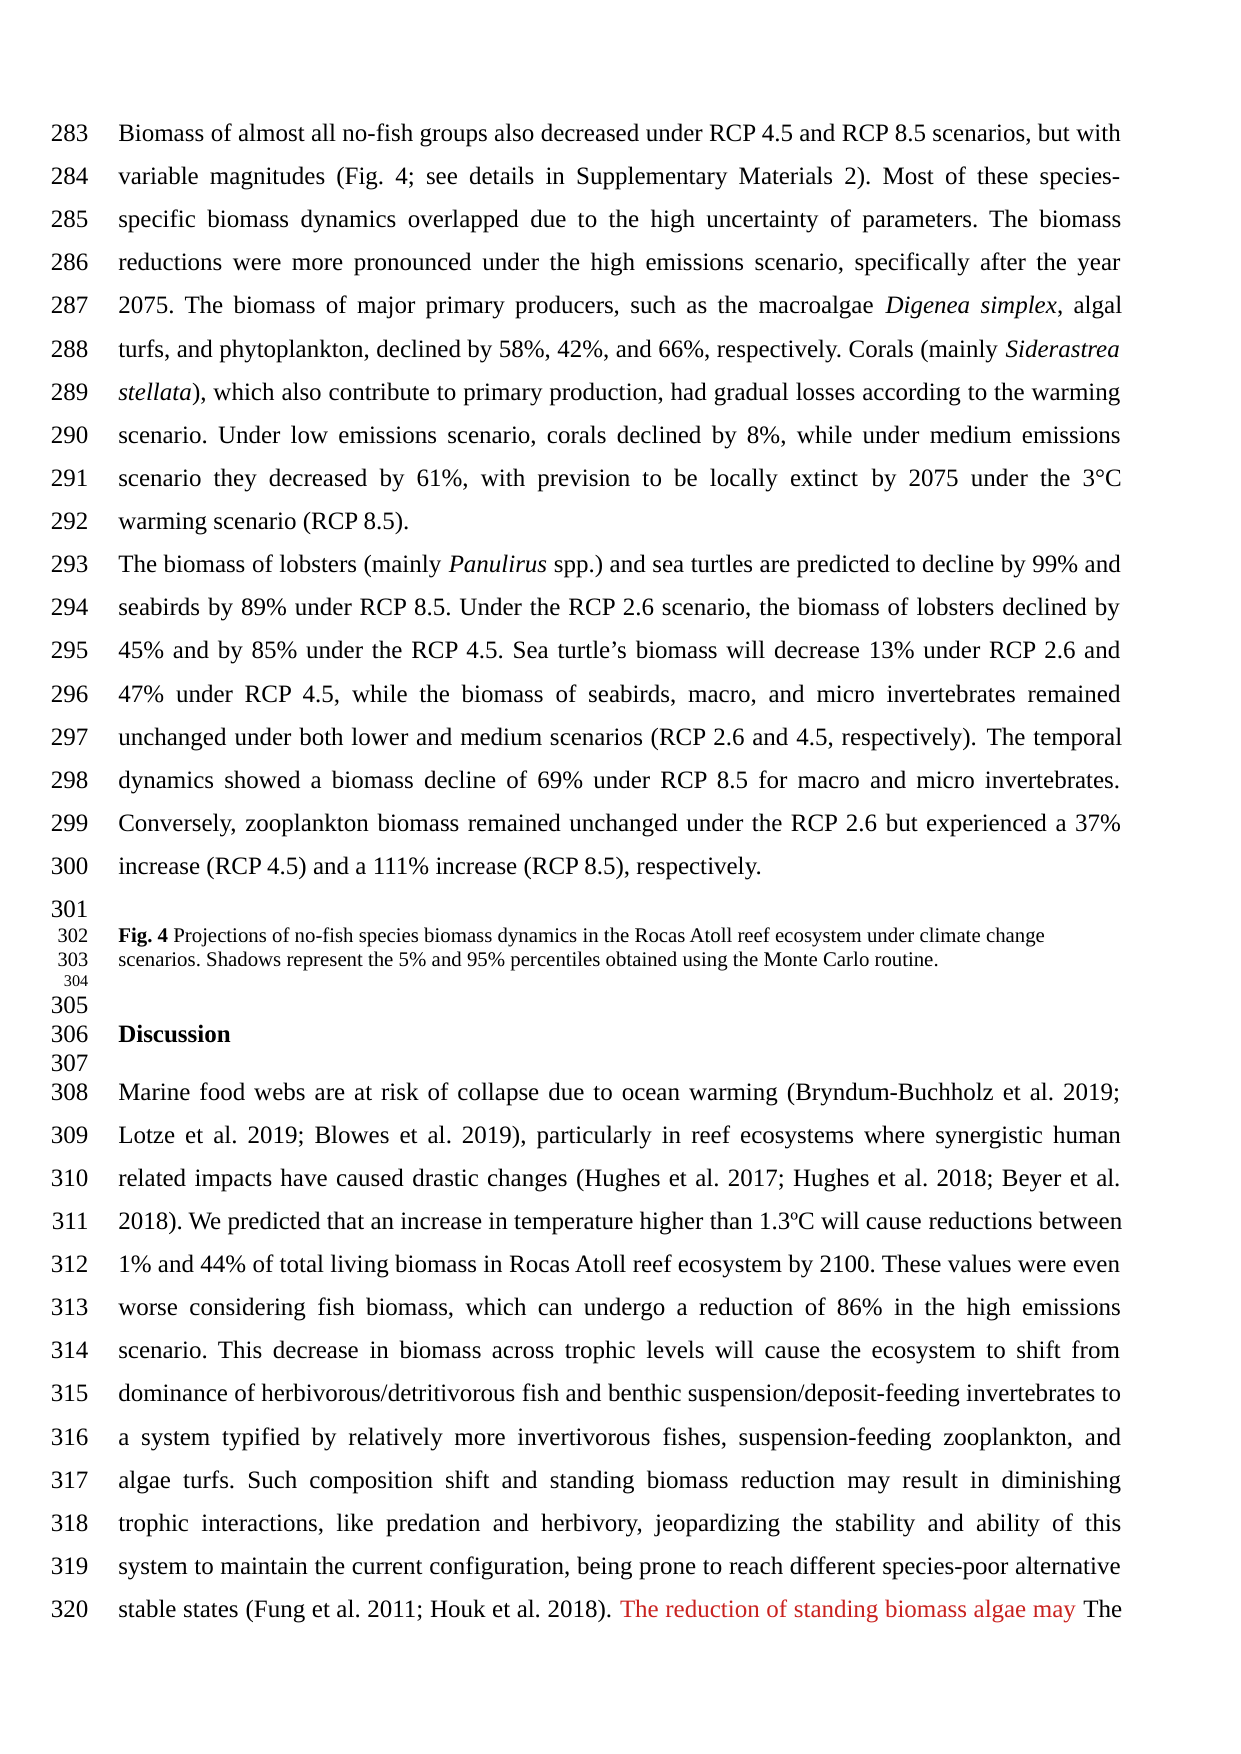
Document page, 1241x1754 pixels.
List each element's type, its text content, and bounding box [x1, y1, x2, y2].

text Biomass of almost all no-fish groups also decreased under RCP 4.5 and RCP 8.5 scenarios, but with variable magnitudes (Fig. 4; see details in Supplementary Materials 2). Most of these species-specific biomass dynamics overlapped due to the high uncertainty of parameters. The biomass reductions were more pronounced under the high emissions scenario, specifically after the year 2075. The biomass of major primary producers, such as the macroalgae Digenea simplex, algal turfs, and phytoplankton, declined by 58%, 42%, and 66%, respectively. Corals (mainly Siderastrea stellata), which also contribute to primary production, had gradual losses according to the warming scenario. Under low emissions scenario, corals declined by 8%, while under medium emissions scenario they decreased by 61%, with prevision to be locally extinct by 2075 under the 3°C warming scenario (RCP 8.5). [118, 118, 1122, 535]
text Fig. 4 Projections of no-fish species biomass dynamics in the Rocas Atoll reef ecosystem under climate change scenarios. Shadows represent the 5% and 95% percentiles obtained using the Monte Carlo routine. [118, 923, 1122, 971]
text The biomass of lobsters (mainly Panulirus spp.) and sea turtles are predicted to decline by 99% and seabirds by 89% under RCP 8.5. Under the RCP 2.6 scenario, the biomass of lobsters declined by 45% and by 85% under the RCP 4.5. Sea turtle’s biomass will decrease 13% under RCP 2.6 and 47% under RCP 4.5, while the biomass of seabirds, macro, and micro invertebrates remained unchanged under both lower and medium scenarios (RCP 2.6 and 4.5, respectively). The temporal dynamics showed a biomass decline of 69% under RCP 8.5 for macro and micro invertebrates. Conversely, zooplankton biomass remained unchanged under the RCP 2.6 but experienced a 37% increase (RCP 4.5) and a 111% increase (RCP 8.5), respectively. [118, 549, 1122, 880]
text Marine food webs are at risk of collapse due to ocean warming (Bryndum‐Buchholz et al. 2019; Lotze et al. 2019; Blowes et al. 2019), particularly in reef ecosystems where synergistic human related impacts have caused drastic changes (Hughes et al. 2017; Hughes et al. 2018; Beyer et al. 2018). We predicted that an increase in temperature higher than 1.3ºC will cause reductions between 1% and 44% of total living biomass in Rocas Atoll reef ecosystem by 2100. These values were even worse considering fish biomass, which can undergo a reduction of 86% in the high emissions scenario. This decrease in biomass across trophic levels will cause the ecosystem to shift from dominance of herbivorous/detritivorous fish and benthic suspension/deposit-feeding invertebrates to a system typified by relatively more invertivorous fishes, suspension-feeding zooplankton, and algae turfs. Such composition shift and standing biomass reduction may result in diminishing trophic interactions, like predation and herbivory, jeopardizing the stability and ability of this system to maintain the current configuration, being prone to reach different species-poor alternative stable states (Fung et al. 2011; Houk et al. 2018). The reduction of standing biomass algae may The [118, 1077, 1122, 1623]
text Discussion [118, 1019, 1122, 1048]
